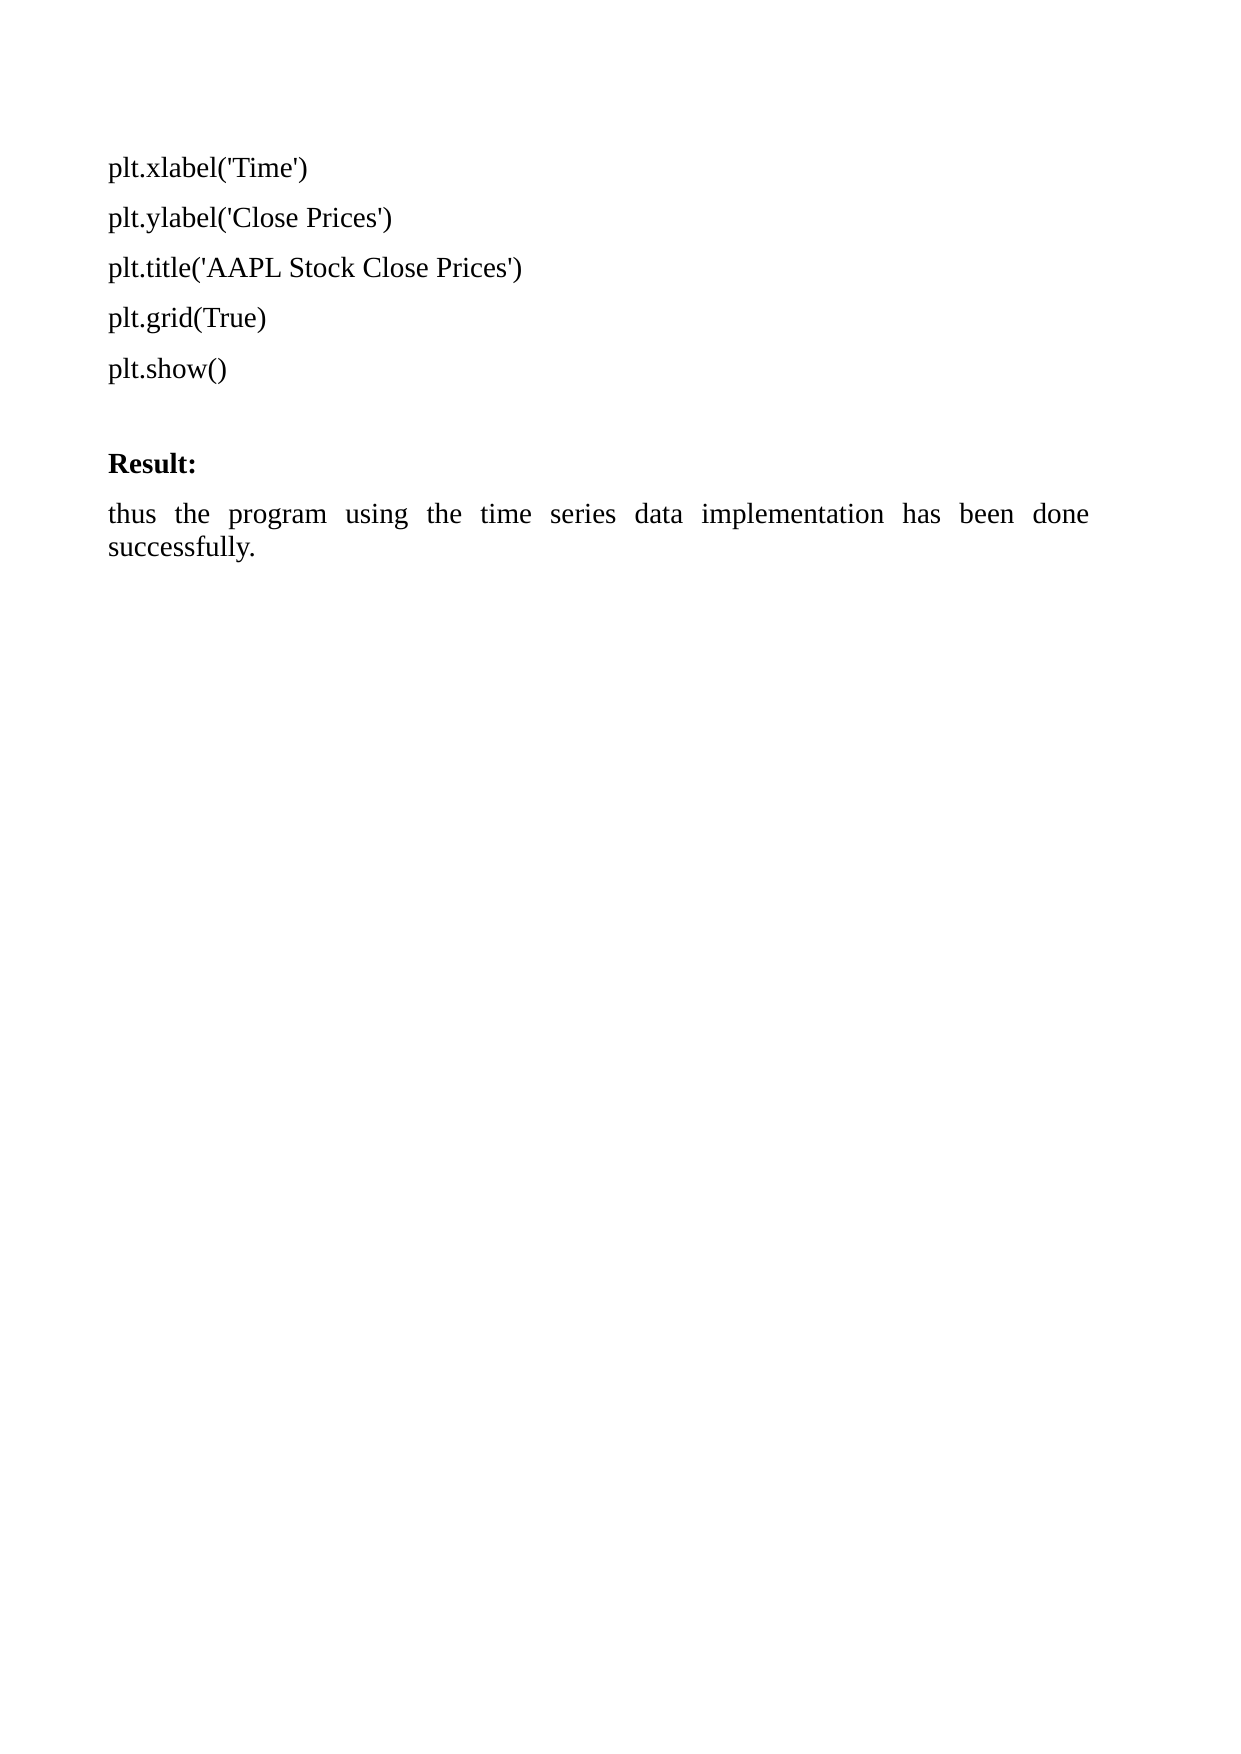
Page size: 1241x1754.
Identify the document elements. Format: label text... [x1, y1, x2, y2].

text plt.xlabel('Time') [108, 150, 1090, 183]
text thus the program using the time series data implementation has been done successfully. [108, 496, 1090, 563]
text Result: [108, 446, 1090, 479]
text plt.show() [108, 351, 1090, 384]
text plt.title('AAPL Stock Close Prices') [108, 250, 1090, 284]
text plt.ylabel('Close Prices') [108, 200, 1090, 234]
text plt.grid(True) [108, 301, 1090, 334]
